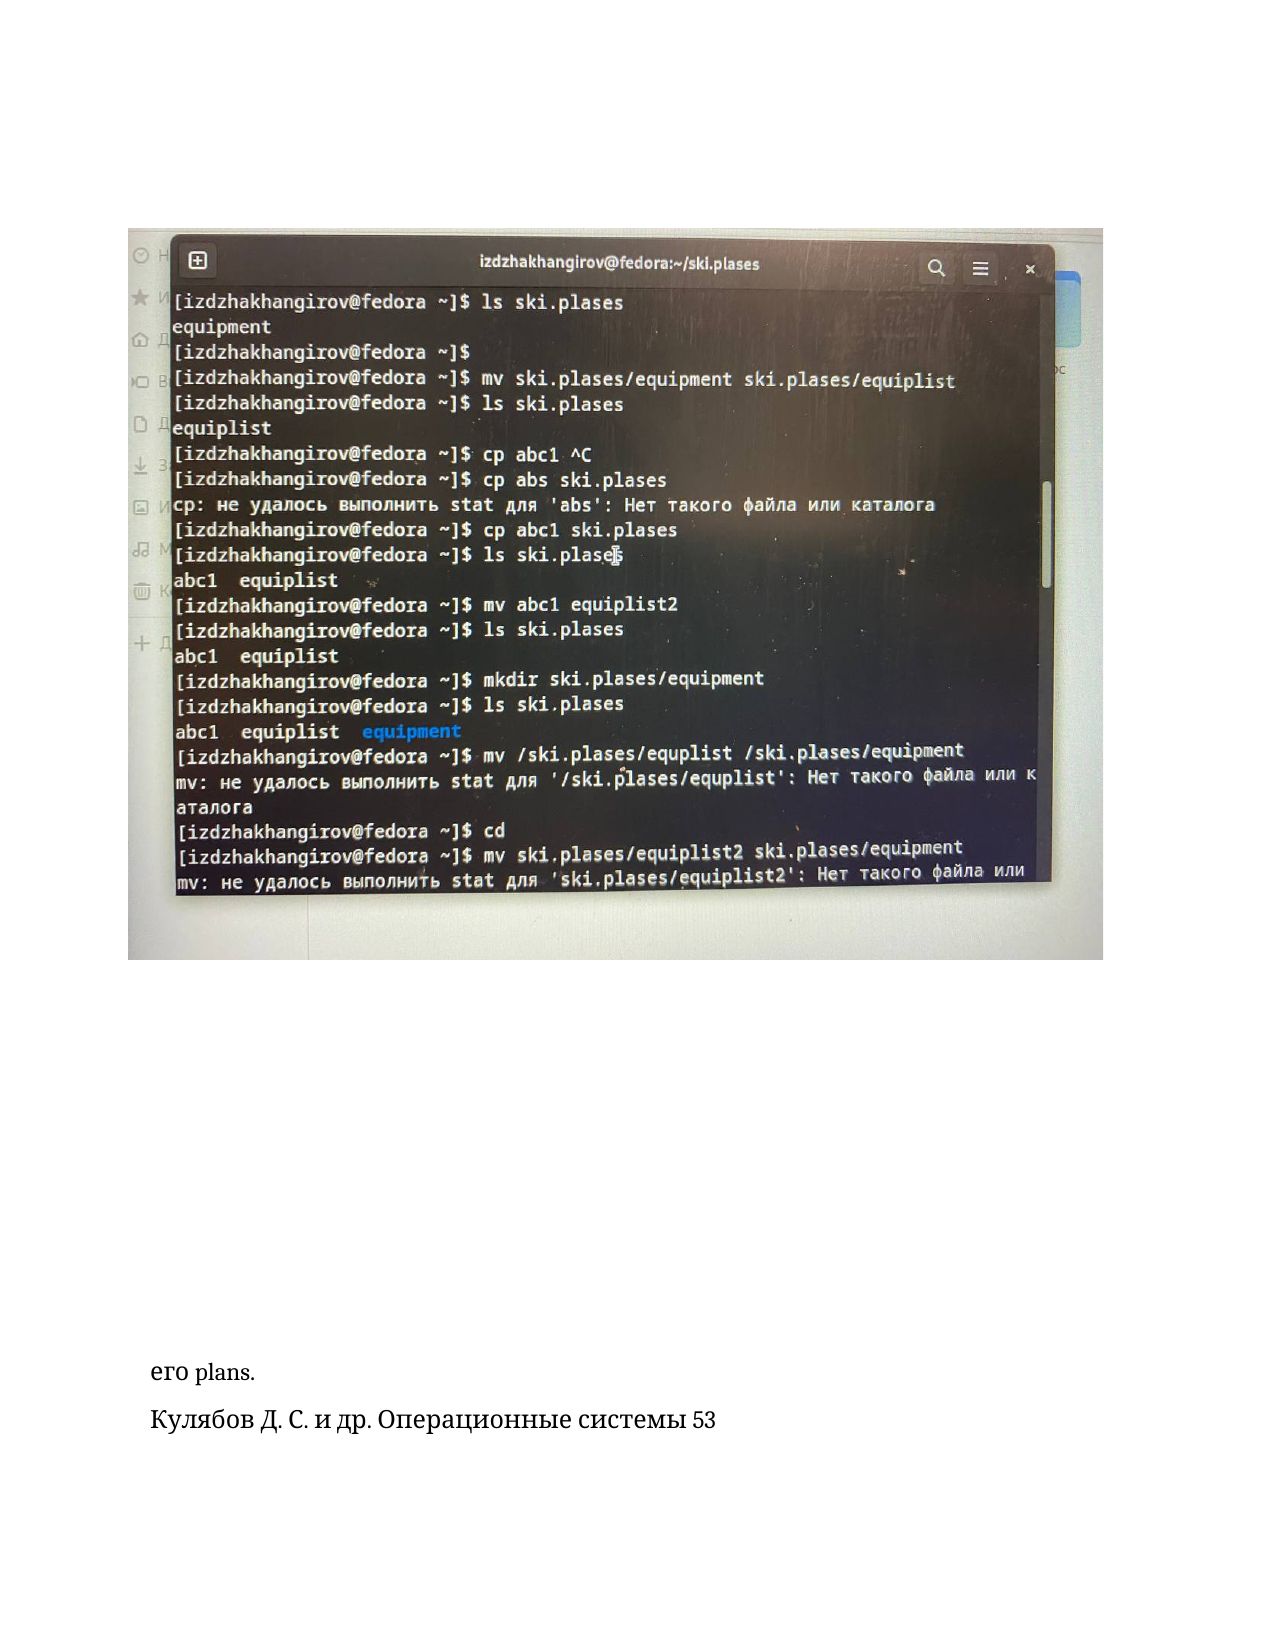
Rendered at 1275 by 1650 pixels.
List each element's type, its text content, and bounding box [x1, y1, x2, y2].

text Кулябов Д. С. и др. Операционные системы 53 [150, 1406, 1125, 1434]
picture [128, 228, 1104, 960]
text его plans. [150, 1358, 1125, 1387]
